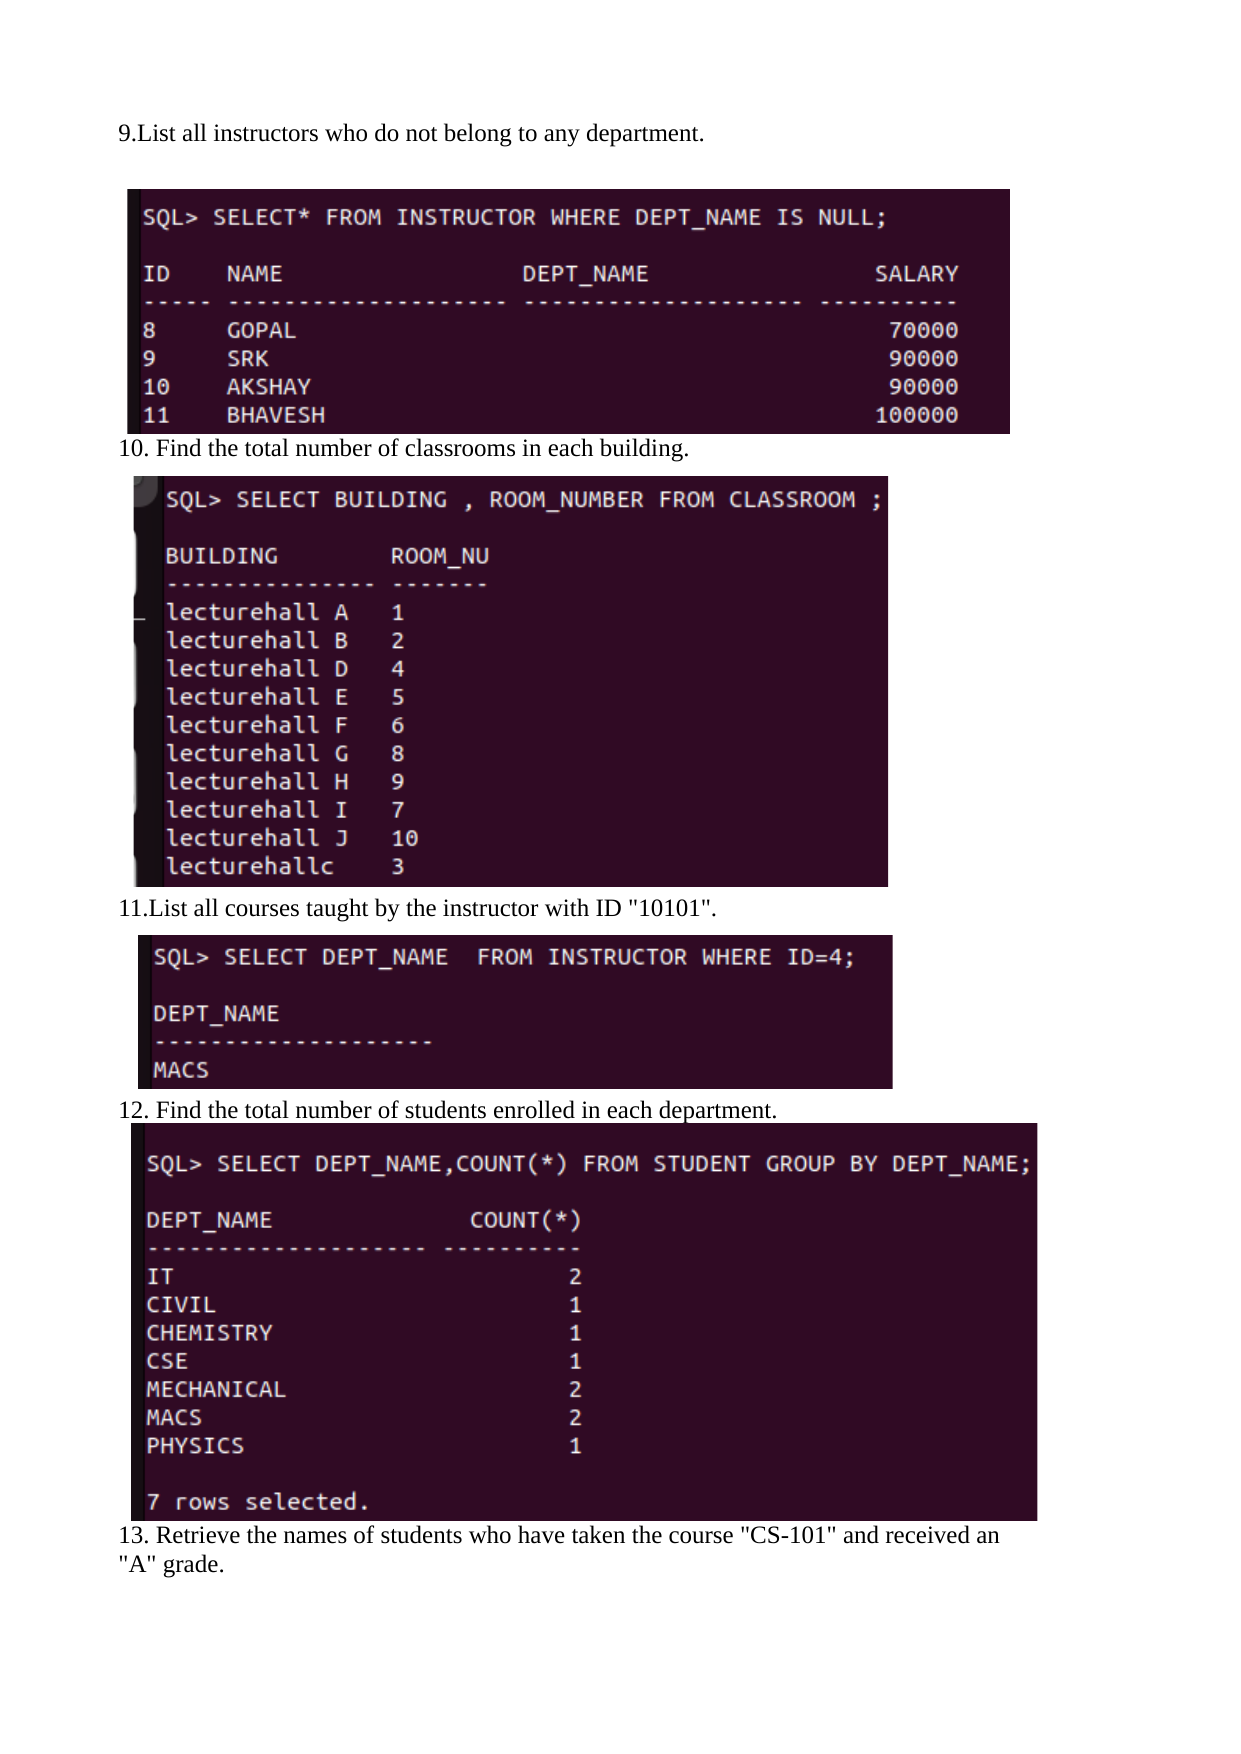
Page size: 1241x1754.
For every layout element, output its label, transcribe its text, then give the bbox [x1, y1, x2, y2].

text 9.List all instructors who do not belong to any department. [118, 118, 1122, 147]
picture [127, 189, 1010, 434]
text 10. Find the total number of classrooms in each building. [118, 176, 1122, 462]
text 13. Retrieve the names of students who have taken the course "CS-101" and received an [118, 1513, 1122, 1549]
text 12. Find the total number of students enrolled in each department. [118, 1095, 1122, 1123]
picture [131, 1123, 1038, 1521]
text 11.List all courses taught by the instructor with ID "10101". [118, 893, 1122, 922]
picture [138, 935, 893, 1089]
text "A" grade. [118, 1549, 1122, 1578]
picture [133, 476, 889, 887]
